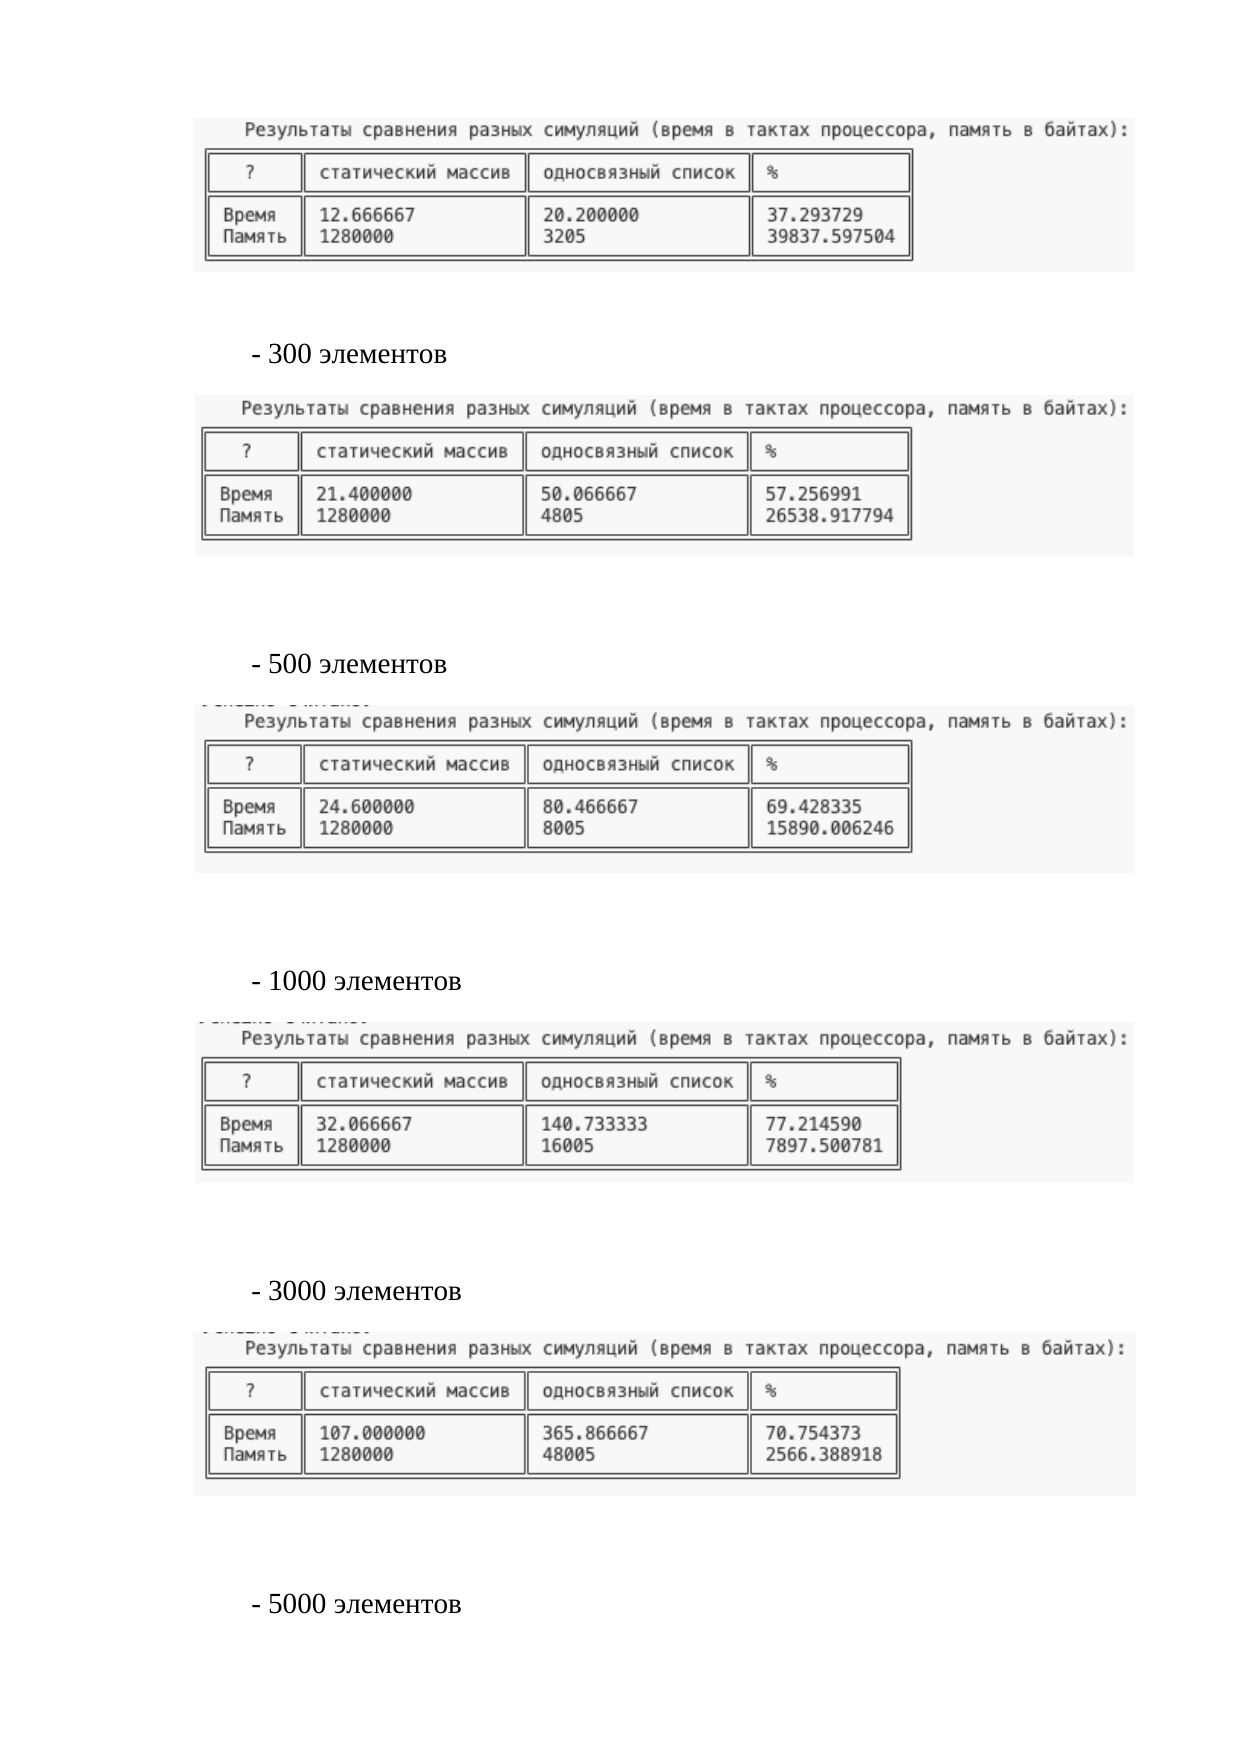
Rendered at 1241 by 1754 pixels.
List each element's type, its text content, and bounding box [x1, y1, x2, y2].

text - 3000 элементов [177, 1273, 1152, 1306]
picture [194, 395, 1134, 556]
text - 500 элементов [177, 646, 1152, 679]
picture [192, 1332, 1136, 1496]
text - 5000 элементов [177, 1586, 1152, 1620]
picture [194, 1022, 1134, 1183]
picture [193, 118, 1135, 272]
text - 300 элементов [177, 336, 1152, 369]
picture [194, 705, 1135, 873]
text - 1000 элементов [177, 963, 1152, 996]
